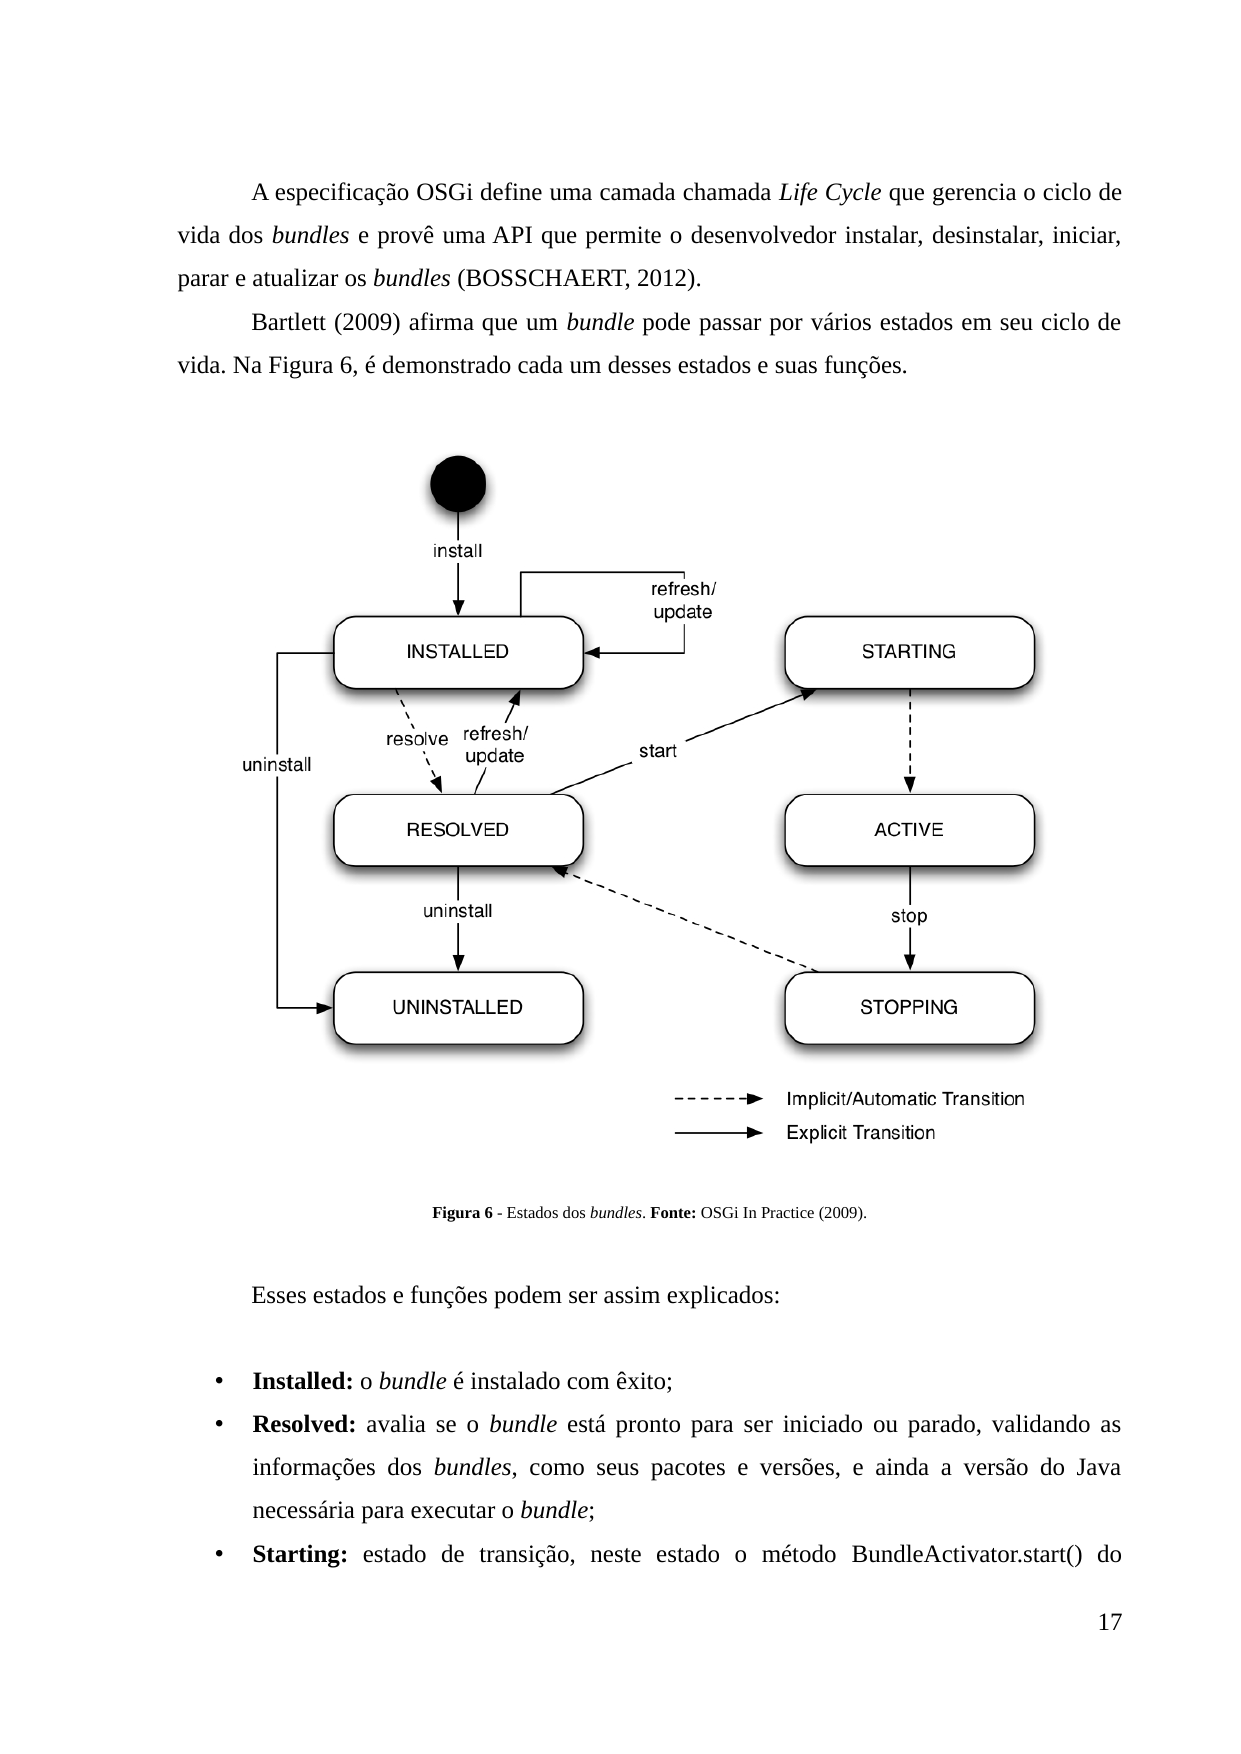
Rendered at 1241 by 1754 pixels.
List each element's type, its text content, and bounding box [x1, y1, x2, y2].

text Bartlett (2009) afirma que um bundle pode passar por vários estados em seu ciclo de vida. Na Figura 6, é demonstrado cada um desses estados e suas funções. [177, 307, 1122, 378]
list Installed: o bundle é instalado com êxito; [215, 1366, 1122, 1395]
text Esses estados e funções podem ser assim explicados: [177, 1280, 1122, 1309]
text A especificação OSGi define uma camada chamada Life Cycle que gerencia o ciclo de vida dos bundles e provê uma API que permite o desenvolvedor instalar, desinstalar, iniciar, parar e atualizar os bundles (BOSSCHAERT, 2012). [177, 177, 1122, 292]
picture [206, 436, 1093, 1204]
list Starting: estado de transição, neste estado o método BundleActivator.start() do [215, 1539, 1122, 1567]
text Figura 6 - Estados dos bundles. Fonte: OSGi In Practice (2009). [207, 1204, 1092, 1222]
list Resolved: avalia se o bundle está pronto para ser iniciado ou parado, validando as informações dos bundles, como seus pacotes e versões, e ainda a versão do Java necessária para executar o bundle; [215, 1409, 1122, 1524]
